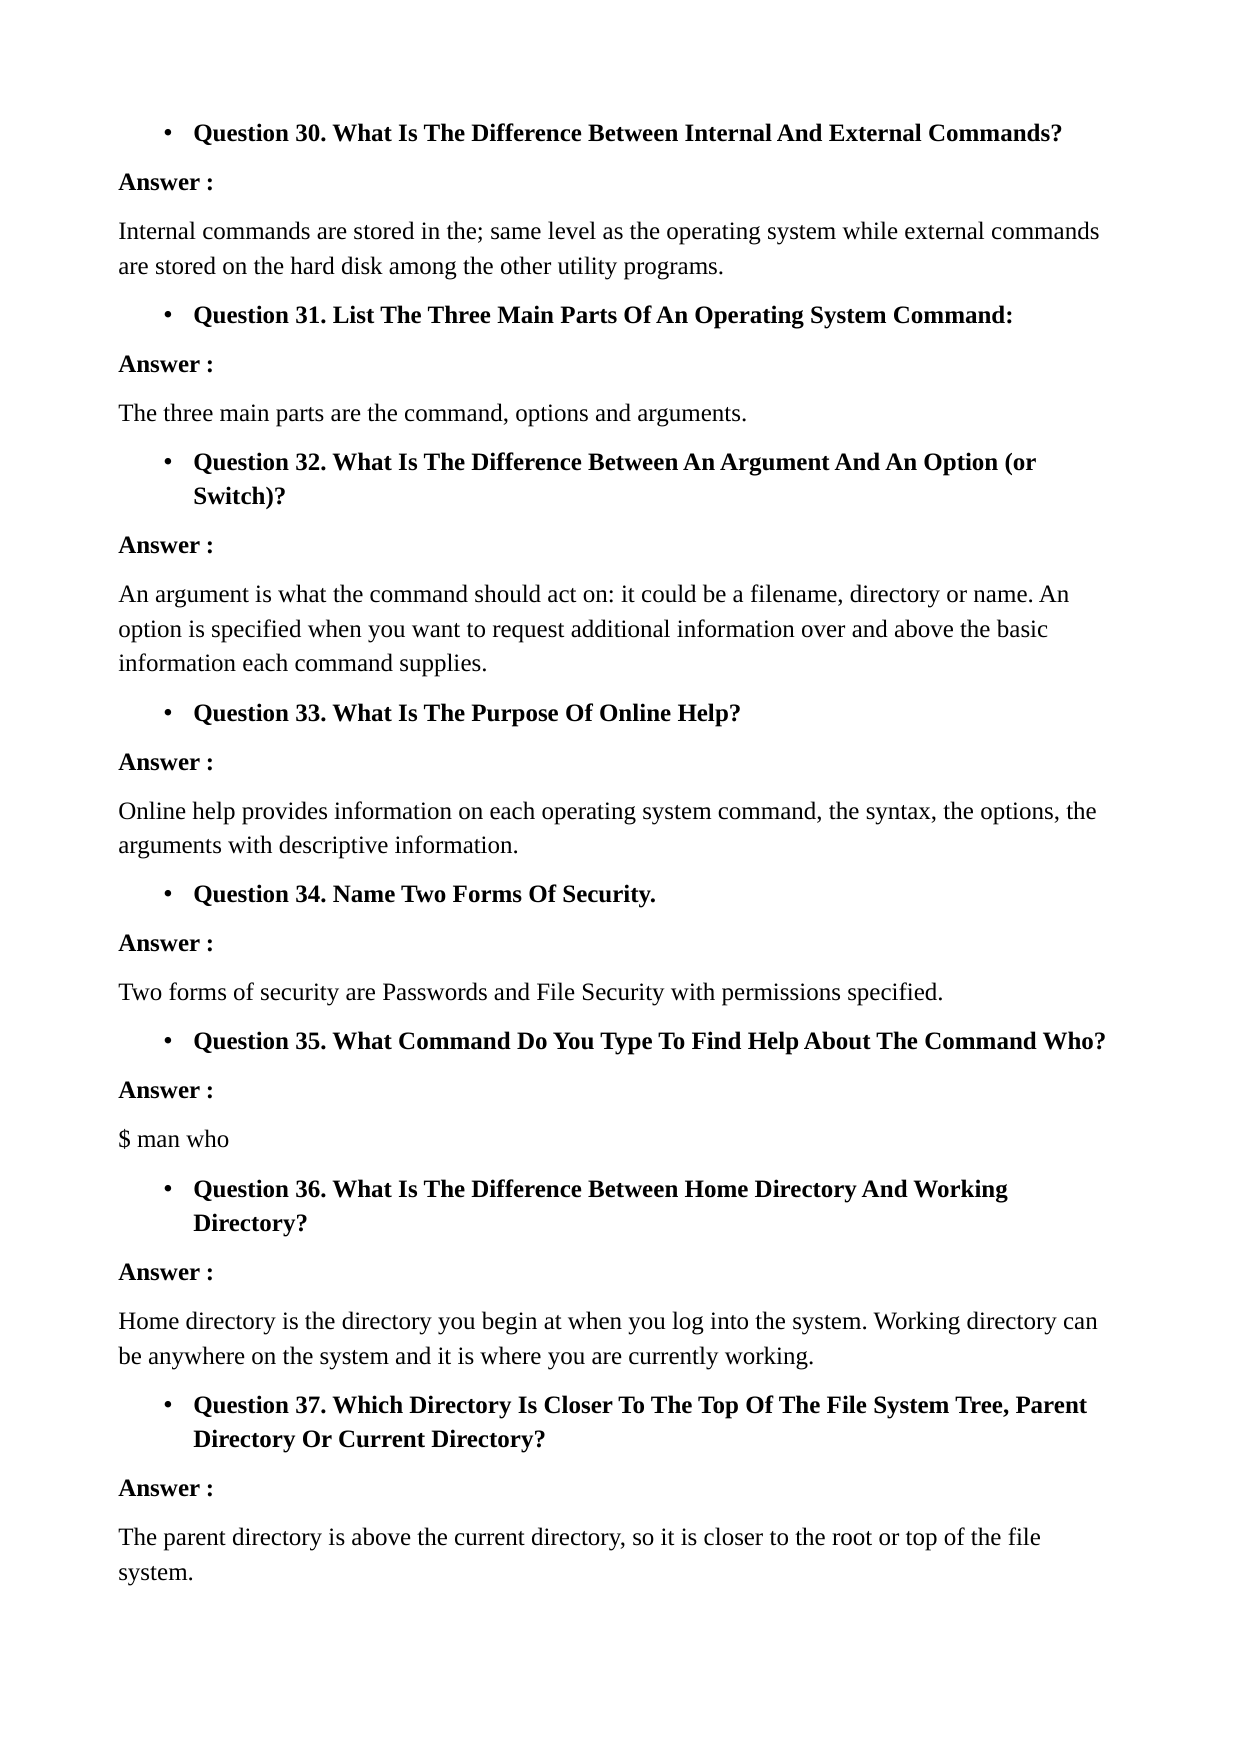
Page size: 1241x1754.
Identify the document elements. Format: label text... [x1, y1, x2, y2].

list Question 30. What Is The Difference Between Internal And External Commands? [164, 118, 1122, 147]
list Question 35. What Command Do You Type To Find Help About The Command Who? [164, 1026, 1122, 1055]
text Answer : [118, 349, 1122, 378]
text The parent directory is above the current directory, so it is closer to the root or top of the file system. [118, 1522, 1122, 1586]
text Answer : [118, 747, 1122, 775]
text Two forms of security are Passwords and File Security with permissions specified. [118, 977, 1122, 1006]
text Answer : [118, 531, 1122, 559]
list Question 36. What Is The Difference Between Home Directory And Working Directory? [164, 1174, 1122, 1237]
list Question 32. What Is The Difference Between An Argument And An Option (or Switch)? [164, 447, 1122, 510]
text Answer : [118, 1473, 1122, 1502]
text Answer : [118, 1076, 1122, 1104]
list Question 33. What Is The Purpose Of Online Help? [164, 698, 1122, 726]
text Answer : [118, 928, 1122, 957]
list Question 34. Name Two Forms Of Security. [164, 879, 1122, 908]
text Answer : [118, 167, 1122, 196]
list Question 37. Which Directory Is Closer To The Top Of The File System Tree, Parent Directory Or Current Directory? [164, 1390, 1122, 1453]
text Online help provides information on each operating system command, the syntax, the options, the arguments with descriptive information. [118, 796, 1122, 859]
text Home directory is the directory you begin at when you log into the system. Working directory can be anywhere on the system and it is where you are currently working. [118, 1306, 1122, 1369]
text Answer : [118, 1257, 1122, 1286]
text The three main parts are the command, options and arguments. [118, 398, 1122, 427]
text Internal commands are stored in the; same level as the operating system while external commands are stored on the hard disk among the other utility programs. [118, 216, 1122, 279]
text $ man who [118, 1124, 1122, 1153]
list Question 31. List The Three Main Parts Of An Operating System Command: [164, 300, 1122, 328]
text An argument is what the command should act on: it could be a filename, directory or name. An option is specified when you want to request additional information over and above the basic information each command supplies. [118, 579, 1122, 677]
